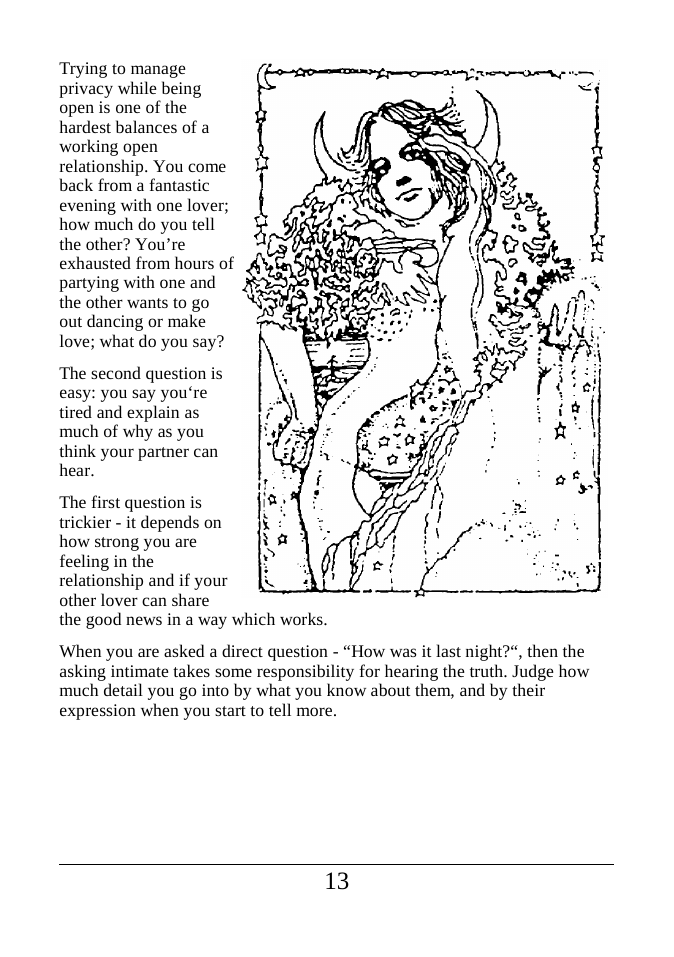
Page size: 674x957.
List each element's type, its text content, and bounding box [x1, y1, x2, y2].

text When you are asked a direct question - “How was it last night?“, then the asking intimate takes some responsibility for hearing the truth. Judge how much detail you go into by what you know about them, and by their expression when you start to tell more. [59, 642, 614, 720]
text The second question is easy: you say you‘re tired and explain as much of why as you think your partner can hear. [59, 364, 241, 481]
text Trying to manage privacy while being open is one of the hardest balances of a working open relationship. You come back from a fantastic evening with one lover; how much do you tell the other? You’re exhausted from hours of partying with one and the other wants to go out dancing or make love; what do you say? [59, 59, 241, 351]
picture [241, 59, 609, 598]
text The first question is trickier - it depends on how strong you are feeling in the relationship and if your other lover can share the good news in a way which works. [59, 493, 614, 629]
